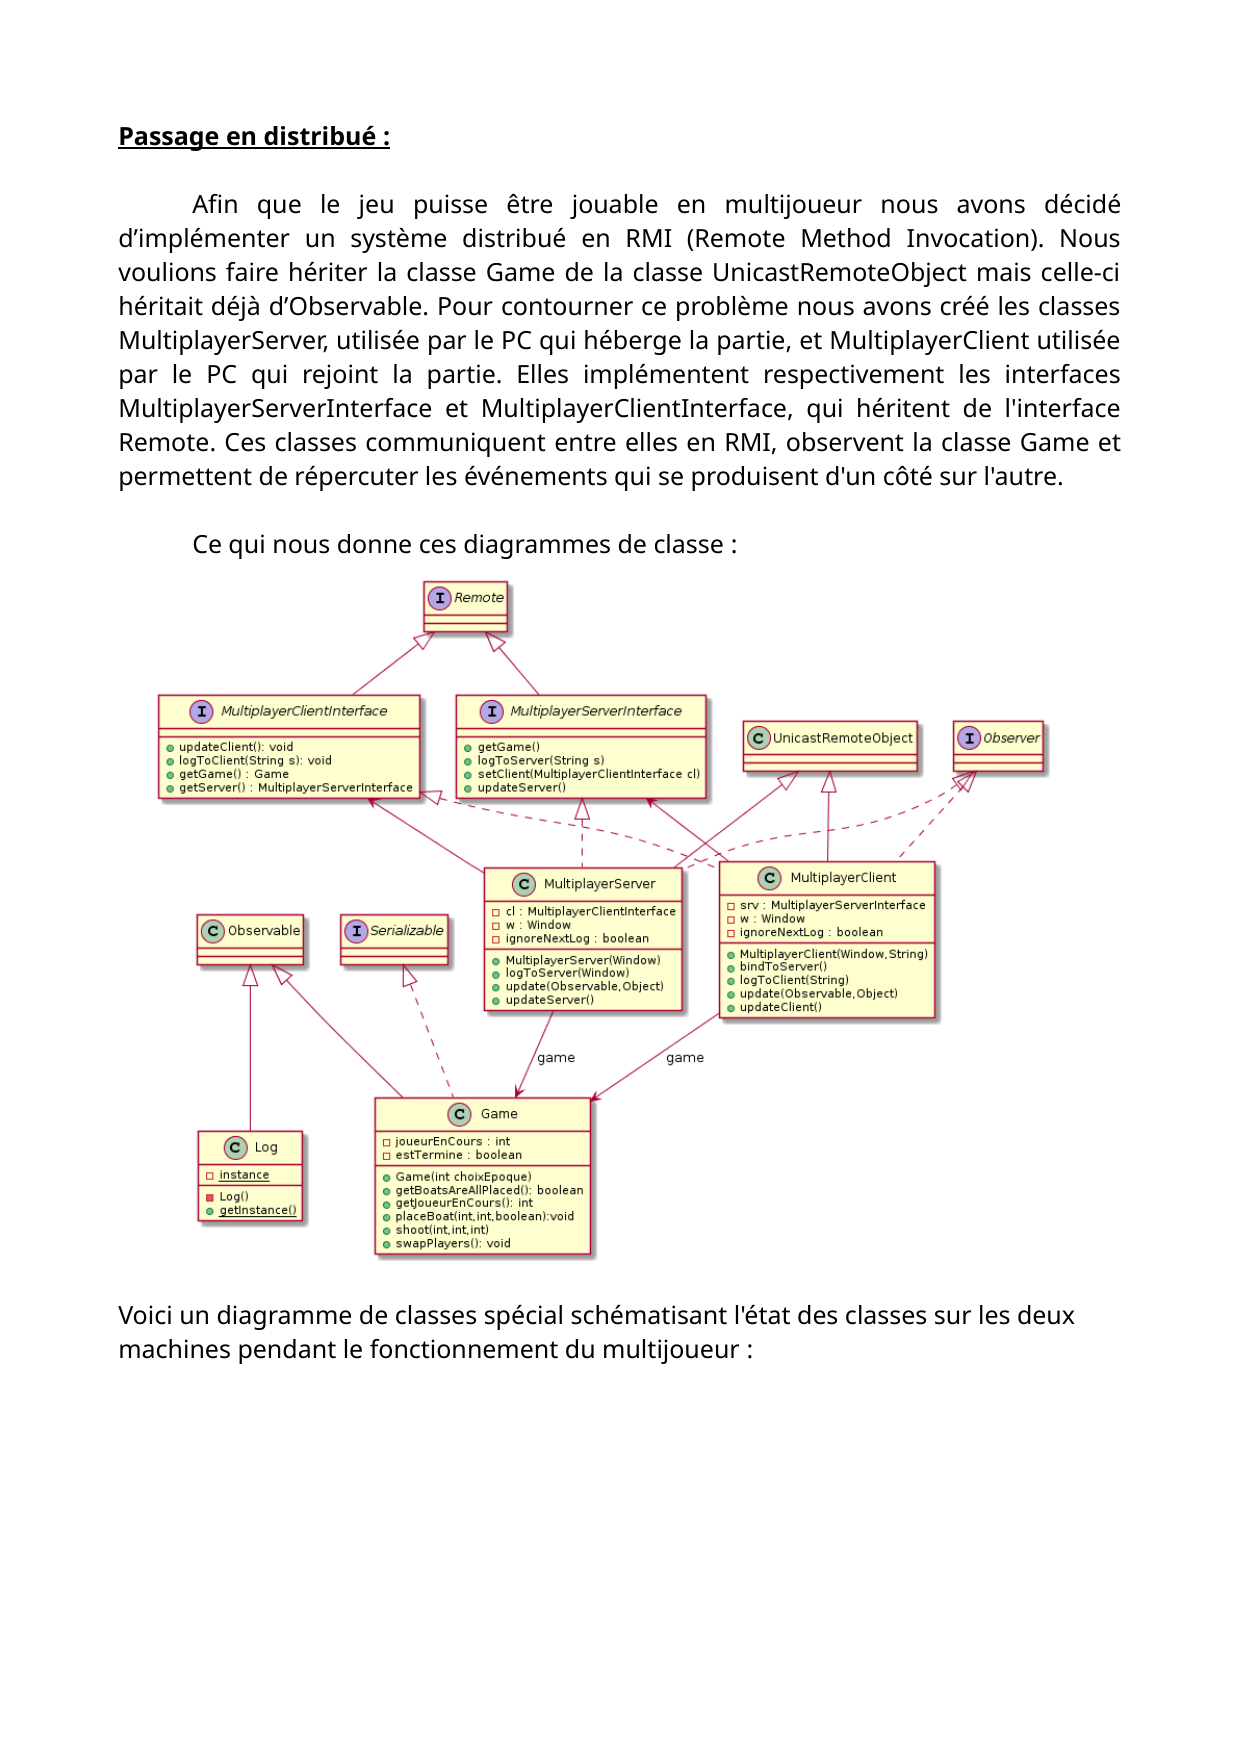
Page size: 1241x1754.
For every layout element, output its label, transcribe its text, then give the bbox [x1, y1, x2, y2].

text Ce qui nous donne ces diagrammes de classe : [118, 527, 1122, 561]
picture [152, 573, 1053, 1264]
text Afin que le jeu puisse être jouable en multijoueur nous avons décidé d’implémenter un système distribué en RMI (Remote Method Invocation). Nous voulions faire hériter la classe Game de la classe UnicastRemoteObject mais celle-ci héritait déjà d’Observable. Pour contourner ce problème nous avons créé les classes MultiplayerServer, utilisée par le PC qui héberge la partie, et MultiplayerClient utilisée par le PC qui rejoint la partie. Elles implémentent respectivement les interfaces MultiplayerServerInterface et MultiplayerClientInterface, qui héritent de l'interface Remote. Ces classes communiquent entre elles en RMI, observent la classe Game et permettent de répercuter les événements qui se produisent d'un côté sur l'autre. [118, 186, 1122, 493]
text Passage en distribué : [118, 118, 1122, 152]
text Voici un diagramme de classes spécial schématisant l'état des classes sur les deux machines pendant le fonctionnement du multijoueur : [118, 1297, 1122, 1366]
